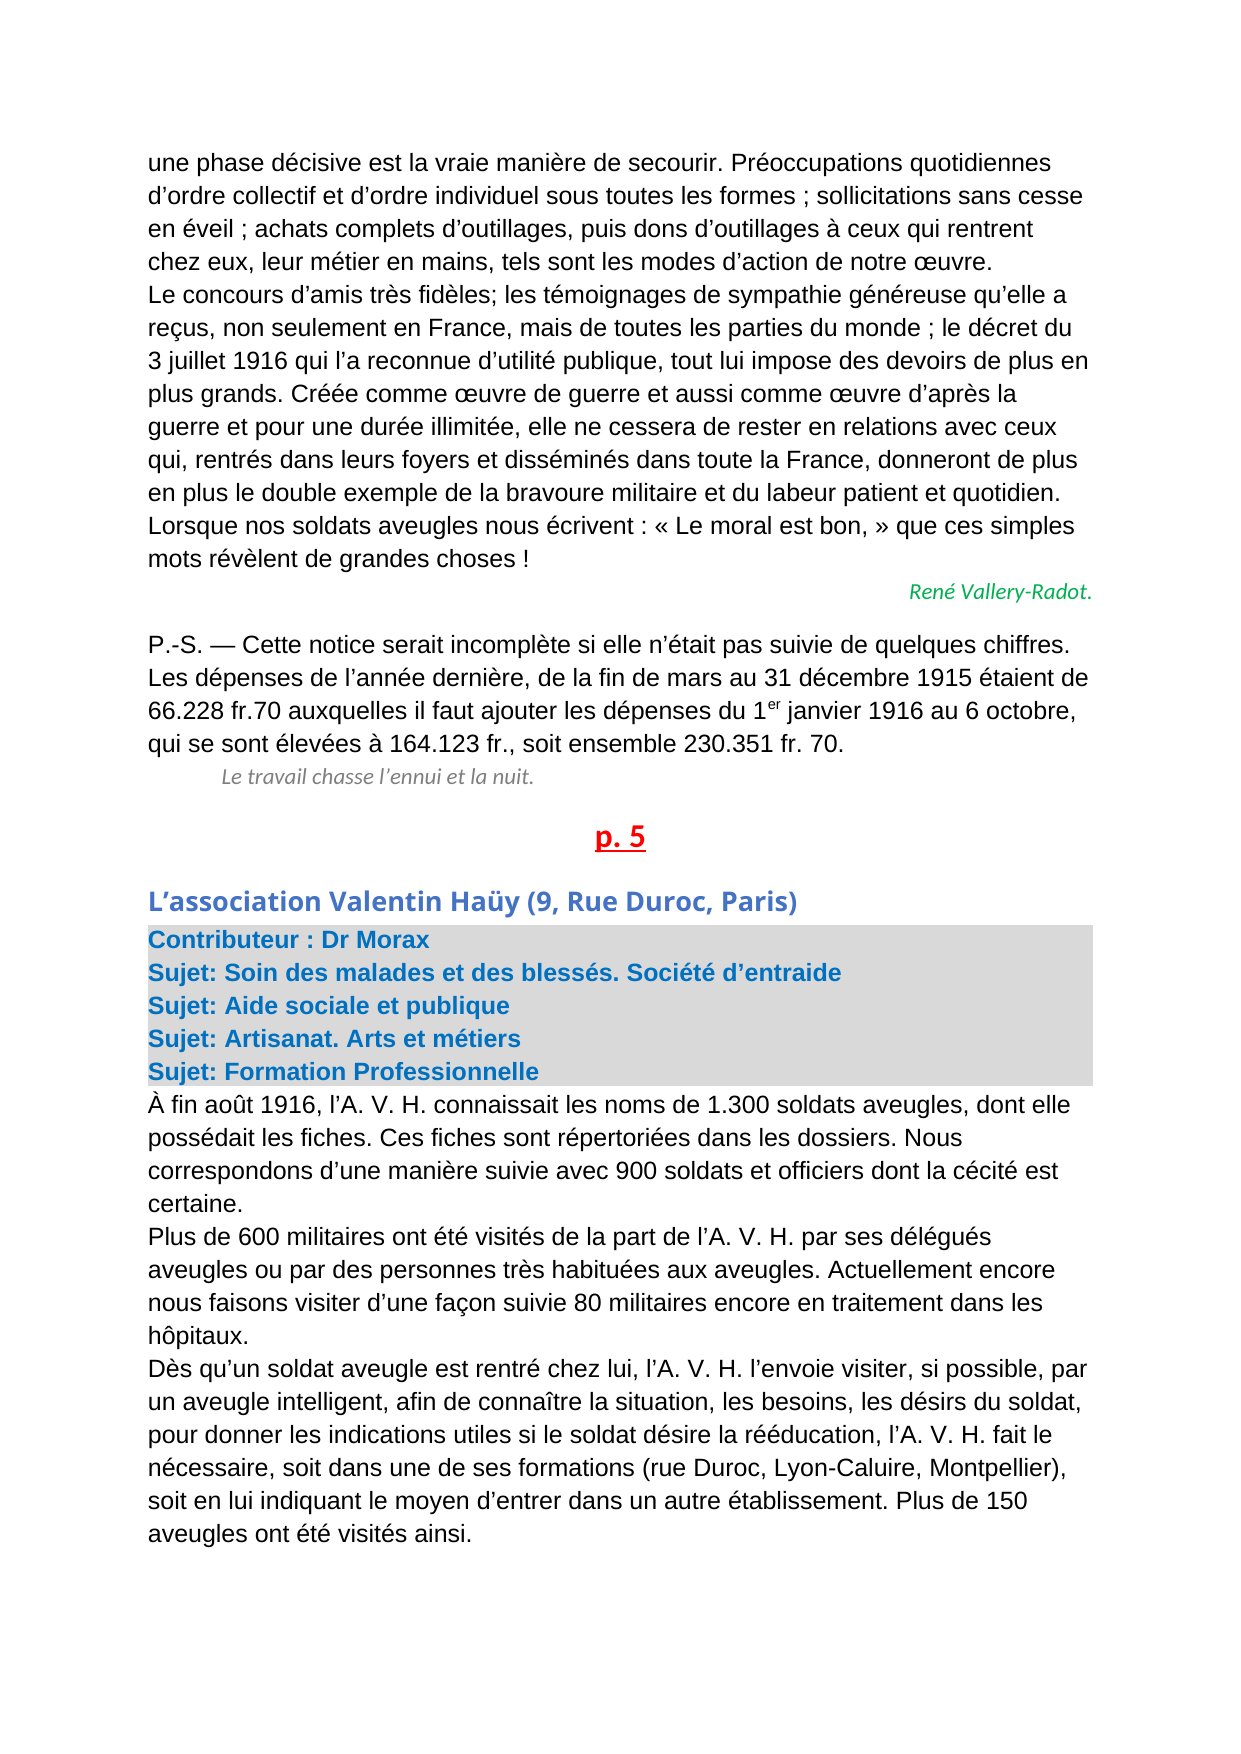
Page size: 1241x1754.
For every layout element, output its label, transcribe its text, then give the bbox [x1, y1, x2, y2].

text René Vallery-Radot. [148, 577, 1093, 605]
subtitle L’association Valentin Haüy (9, Rue Duroc, Paris) [148, 883, 1093, 919]
text À fin août 1916, l’A. V. H. connaissait les noms de 1.300 soldats aveugles, dont elle possédait les fiches. Ces fiches sont répertoriées dans les dossiers. Nous correspondons d’une manière suivie avec 900 soldats et officiers dont la cécité est certaine. [148, 1090, 1093, 1218]
text Le concours d’amis très fidèles; les témoignages de sympathie généreuse qu’elle a reçus, non seulement en France, mais de toutes les parties du monde ; le décret du 3 juillet 1916 qui l’a reconnue d’utilité publique, tout lui impose des devoirs de plus en plus grands. Créée comme œuvre de guerre et aussi comme œuvre d’après la guerre et pour une durée illimitée, elle ne cessera de rester en relations avec ceux qui, rentrés dans leurs foyers et disséminés dans toute la France, donneront de plus en plus le double exemple de la bravoure militaire et du labeur patient et quotidien. Lorsque nos soldats aveugles nous écrivent : « Le moral est bon, » que ces simples mots révèlent de grandes choses ! [148, 280, 1093, 573]
text Dès qu’un soldat aveugle est rentré chez lui, l’A. V. H. l’envoie visiter, si possible, par un aveugle intelligent, afin de connaître la situation, les besoins, les désirs du soldat, pour donner les indications utiles si le soldat désire la rééducation, l’A. V. H. fait le nécessaire, soit dans une de ses formations (rue Duroc, Lyon-Caluire, Montpellier), soit en lui indiquant le moyen d’entrer dans un autre établissement. Plus de 150 aveugles ont été visités ainsi. [148, 1354, 1093, 1548]
text Le travail chasse l’ennui et la nuit. [148, 762, 1093, 790]
text Sujet: Artisanat. Arts et métiers [148, 1024, 1093, 1053]
text p. 5 [148, 815, 1093, 856]
text Contributeur : Dr Morax [148, 925, 1093, 954]
text P.-S. — Cette notice serait incomplète si elle n’était pas suivie de quelques chiffres. Les dépenses de l’année dernière, de la fin de mars au 31 décembre 1915 étaient de 66.228 fr.70 auxquelles il faut ajouter les dépenses du 1er janvier 1916 au 6 octobre, qui se sont élevées à 164.123 fr., soit ensemble 230.351 fr. 70. [148, 630, 1093, 758]
text Sujet: Formation Professionnelle [148, 1057, 1093, 1086]
text une phase décisive est la vraie manière de secourir. Préoccupations quotidiennes d’ordre collectif et d’ordre individuel sous toutes les formes ; sollicitations sans cesse en éveil ; achats complets d’outillages, puis dons d’outillages à ceux qui rentrent chez eux, leur métier en mains, tels sont les modes d’action de notre œuvre. [148, 148, 1093, 275]
text Plus de 600 militaires ont été visités de la part de l’A. V. H. par ses délégués aveugles ou par des personnes très habituées aux aveugles. Actuellement encore nous faisons visiter d’une façon suivie 80 militaires encore en traitement dans les hôpitaux. [148, 1222, 1093, 1350]
text Sujet: Soin des malades et des blessés. Société d’entraide [148, 958, 1093, 987]
text Sujet: Aide sociale et publique [148, 991, 1093, 1020]
